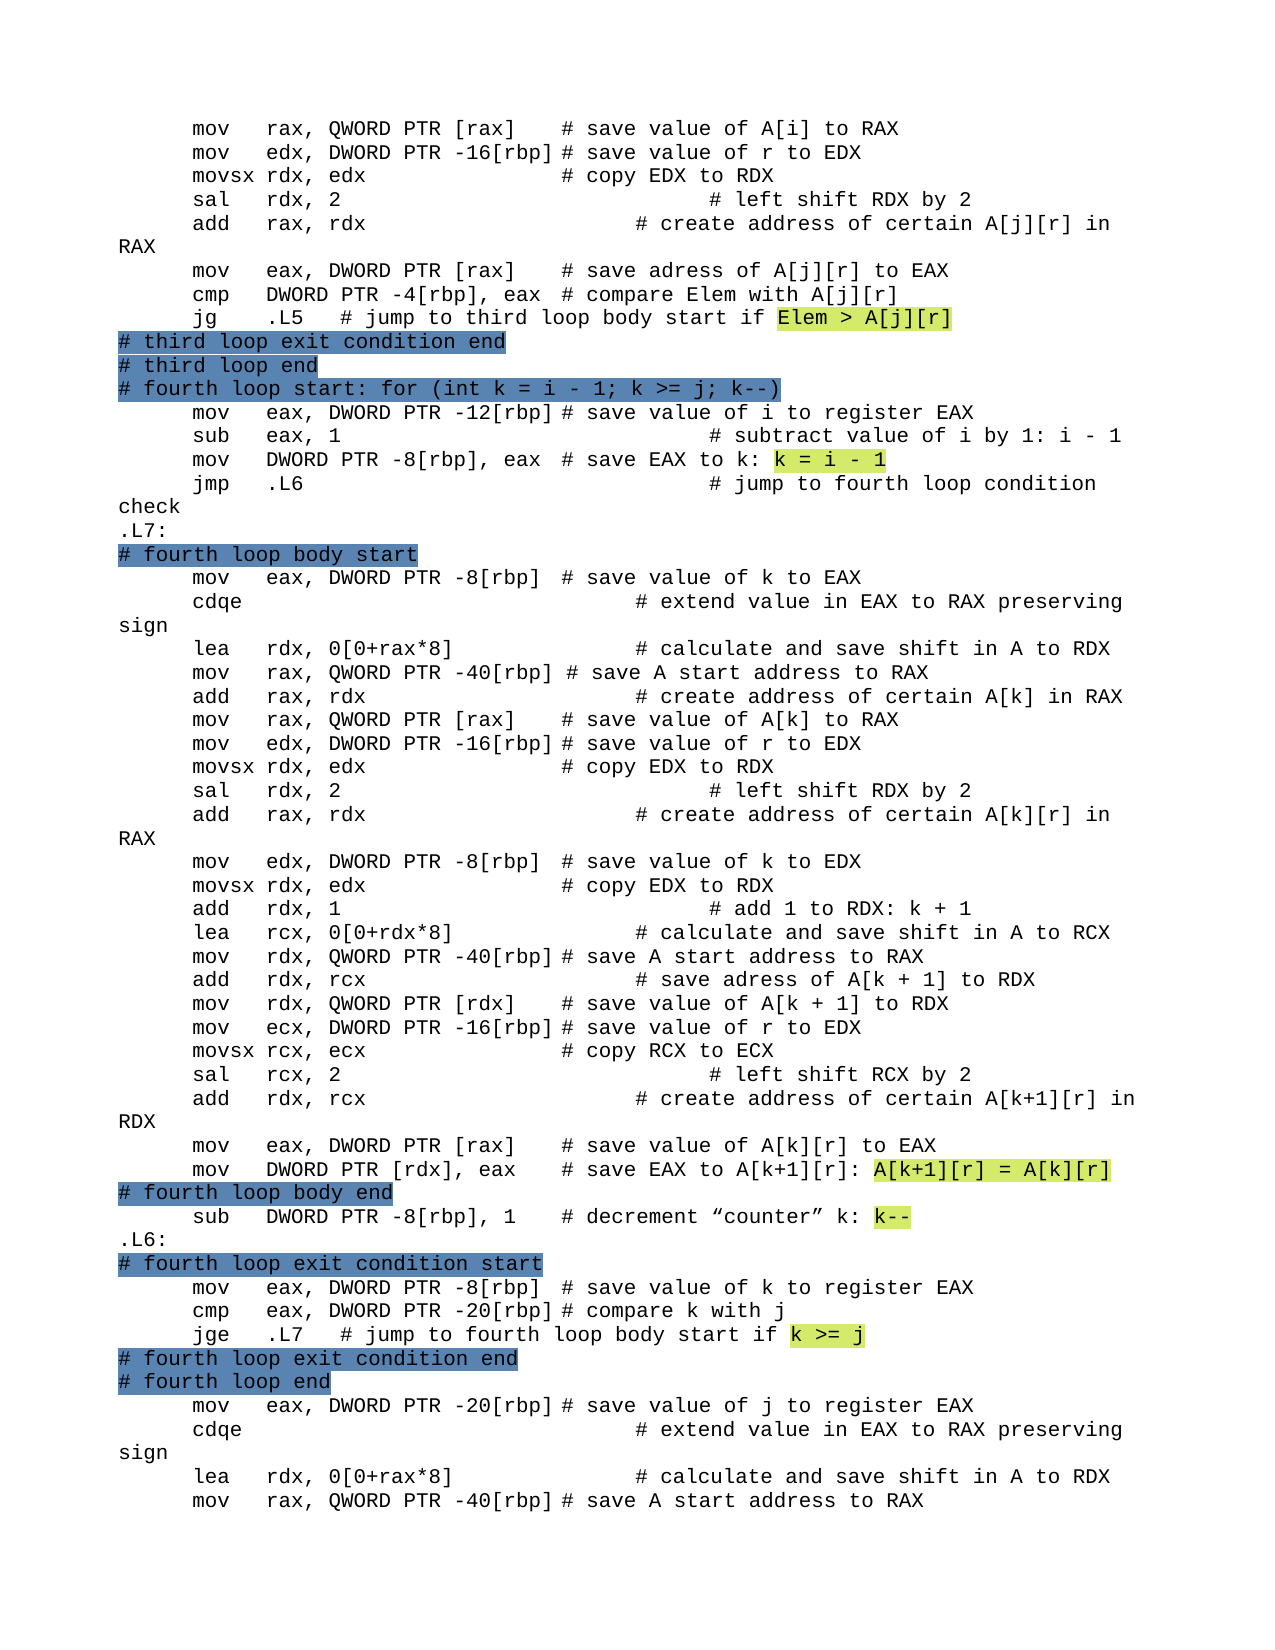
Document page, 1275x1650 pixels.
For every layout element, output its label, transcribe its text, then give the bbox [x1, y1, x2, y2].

text mov eax, DWORD PTR -20[rbp] # save value of j to register EAX [118, 1395, 1157, 1419]
text cdqe # extend value in EAX to RAX preserving sign [118, 1419, 1157, 1466]
text jmp .L6 # jump to fourth loop condition check [118, 473, 1157, 520]
text add rax, rdx # create address of certain A[j][r] in RAX [118, 213, 1157, 260]
text mov edx, DWORD PTR -8[rbp] # save value of k to EDX [118, 851, 1157, 875]
text movsx rdx, edx # copy EDX to RDX [118, 165, 1157, 189]
text mov ecx, DWORD PTR -16[rbp] # save value of r to EDX [118, 1017, 1157, 1040]
text jge .L7 # jump to fourth loop body start if k >= j [118, 1324, 1157, 1348]
text mov DWORD PTR [rdx], eax # save EAX to A[k+1][r]: A[k+1][r] = A[k][r] [118, 1158, 1157, 1182]
text movsx rdx, edx # copy EDX to RDX [118, 757, 1157, 780]
text # fourth loop exit condition end [118, 1348, 1157, 1371]
text # fourth loop end [118, 1371, 1157, 1395]
text sal rcx, 2 # left shift RCX by 2 [118, 1064, 1157, 1088]
text mov eax, DWORD PTR -8[rbp] # save value of k to register EAX [118, 1277, 1157, 1300]
text mov eax, DWORD PTR -12[rbp] # save value of i to register EAX [118, 402, 1157, 426]
text mov eax, DWORD PTR -8[rbp] # save value of k to EAX [118, 567, 1157, 591]
text .L6: [118, 1229, 1157, 1253]
text mov rax, QWORD PTR -40[rbp] # save A start address to RAX [118, 662, 1157, 686]
text mov rax, QWORD PTR [rax] # save value of A[k] to RAX [118, 709, 1157, 733]
text mov eax, DWORD PTR [rax] # save value of A[k][r] to EAX [118, 1135, 1157, 1158]
text mov DWORD PTR -8[rbp], eax # save EAX to k: k = i - 1 [118, 449, 1157, 473]
text add rax, rdx # create address of certain A[k][r] in RAX [118, 804, 1157, 851]
text mov edx, DWORD PTR -16[rbp] # save value of r to EDX [118, 733, 1157, 757]
text movsx rcx, ecx # copy RCX to ECX [118, 1040, 1157, 1064]
text sal rdx, 2 # left shift RDX by 2 [118, 780, 1157, 804]
text # fourth loop body start [118, 544, 1157, 567]
text lea rdx, 0[0+rax*8] # calculate and save shift in A to RDX [118, 1466, 1157, 1489]
text .L7: [118, 520, 1157, 544]
text # third loop exit condition end [118, 331, 1157, 354]
text mov rdx, QWORD PTR [rdx] # save value of A[k + 1] to RDX [118, 993, 1157, 1017]
text mov edx, DWORD PTR -16[rbp] # save value of r to EDX [118, 142, 1157, 165]
text lea rcx, 0[0+rdx*8] # calculate and save shift in A to RCX [118, 922, 1157, 946]
text add rdx, 1 # add 1 to RDX: k + 1 [118, 898, 1157, 922]
text add rdx, rcx # save adress of A[k + 1] to RDX [118, 969, 1157, 993]
text mov rax, QWORD PTR [rax] # save value of A[i] to RAX [118, 118, 1157, 142]
text sal rdx, 2 # left shift RDX by 2 [118, 189, 1157, 213]
text sub DWORD PTR -8[rbp], 1 # decrement “counter” k: k-- [118, 1206, 1157, 1229]
text lea rdx, 0[0+rax*8] # calculate and save shift in A to RDX [118, 638, 1157, 662]
text mov rdx, QWORD PTR -40[rbp] # save A start address to RAX [118, 946, 1157, 969]
text add rax, rdx # create address of certain A[k] in RAX [118, 686, 1157, 709]
text cmp DWORD PTR -4[rbp], eax # compare Elem with A[j][r] [118, 284, 1157, 307]
text # fourth loop start: for (int k = i - 1; k >= j; k--) [118, 378, 1157, 402]
text sub eax, 1 # subtract value of i by 1: i - 1 [118, 426, 1157, 449]
text jg .L5 # jump to third loop body start if Elem > A[j][r] [118, 307, 1157, 331]
text # fourth loop body end [118, 1182, 1157, 1206]
text mov eax, DWORD PTR [rax] # save adress of A[j][r] to EAX [118, 260, 1157, 284]
text cmp eax, DWORD PTR -20[rbp] # compare k with j [118, 1300, 1157, 1324]
text # fourth loop exit condition start [118, 1253, 1157, 1277]
text cdqe # extend value in EAX to RAX preserving sign [118, 591, 1157, 638]
text mov rax, QWORD PTR -40[rbp] # save A start address to RAX [118, 1489, 1157, 1513]
text # third loop end [118, 354, 1157, 378]
text movsx rdx, edx # copy EDX to RDX [118, 875, 1157, 898]
text add rdx, rcx # create address of certain A[k+1][r] in RDX [118, 1088, 1157, 1135]
